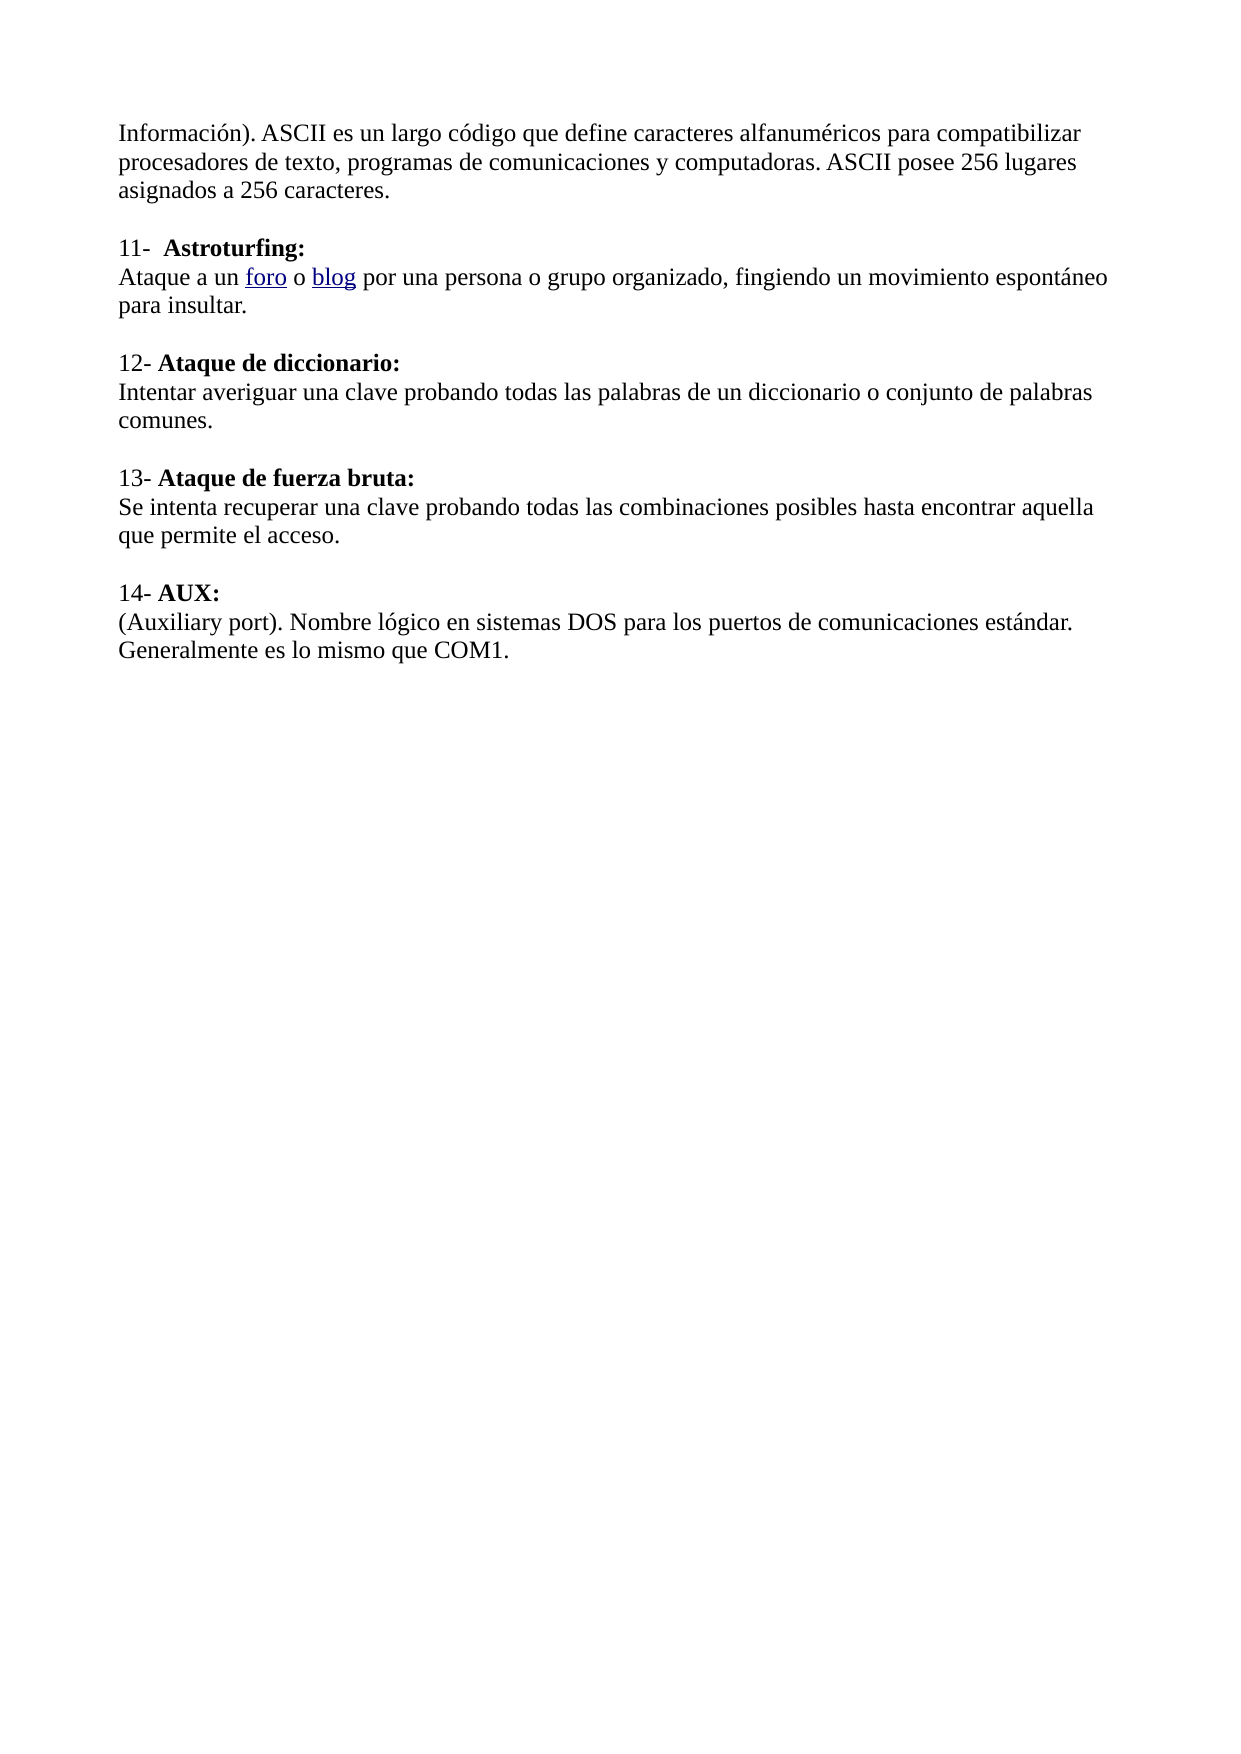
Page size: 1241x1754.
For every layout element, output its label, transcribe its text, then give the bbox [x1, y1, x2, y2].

text 11- Astroturfing: [118, 233, 1122, 262]
text Ataque a un foro o blog por una persona o grupo organizado, fingiendo un movimiento espontáneo para insultar. [118, 262, 1122, 319]
text Información). ASCII es un largo código que define caracteres alfanuméricos para compatibilizar procesadores de texto, programas de comunicaciones y computadoras. ASCII posee 256 lugares asignados a 256 caracteres. [118, 118, 1122, 204]
text Intentar averiguar una clave probando todas las palabras de un diccionario o conjunto de palabras comunes. [118, 377, 1122, 434]
text Se intenta recuperar una clave probando todas las combinaciones posibles hasta encontrar aquella que permite el acceso. [118, 492, 1122, 549]
text 12- Ataque de diccionario: [118, 348, 1122, 377]
text 13- Ataque de fuerza bruta: [118, 463, 1122, 492]
text (Auxiliary port). Nombre lógico en sistemas DOS para los puertos de comunicaciones estándar. Generalmente es lo mismo que COM1. [118, 607, 1122, 664]
text 14- AUX: [118, 578, 1122, 607]
